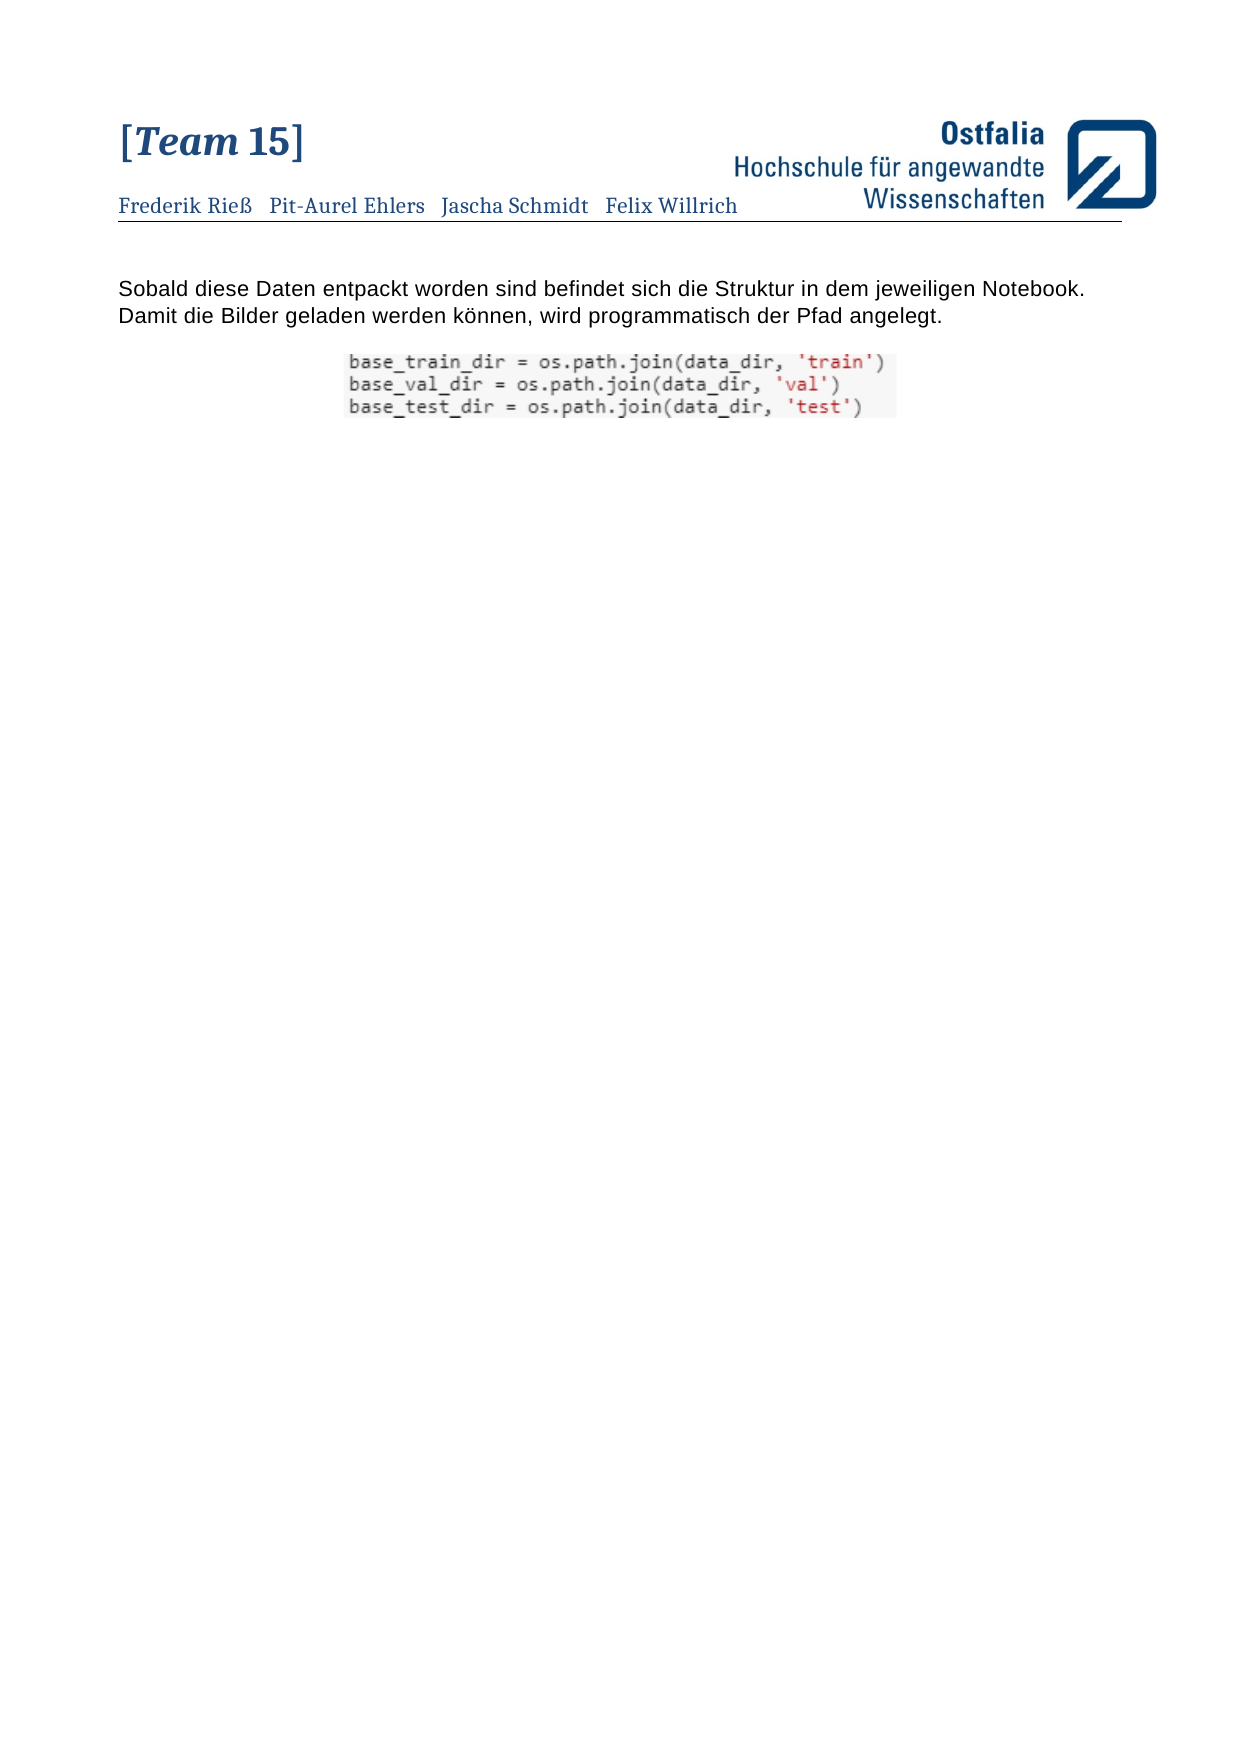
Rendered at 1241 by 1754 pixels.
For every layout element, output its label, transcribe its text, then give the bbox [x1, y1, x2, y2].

text Sobald diese Daten entpackt worden sind befindet sich die Struktur in dem jeweiligen Notebook. Damit die Bilder geladen werden können, wird programmatisch der Pfad angelegt. [118, 275, 1122, 328]
picture [343, 354, 897, 418]
picture [731, 118, 1160, 211]
